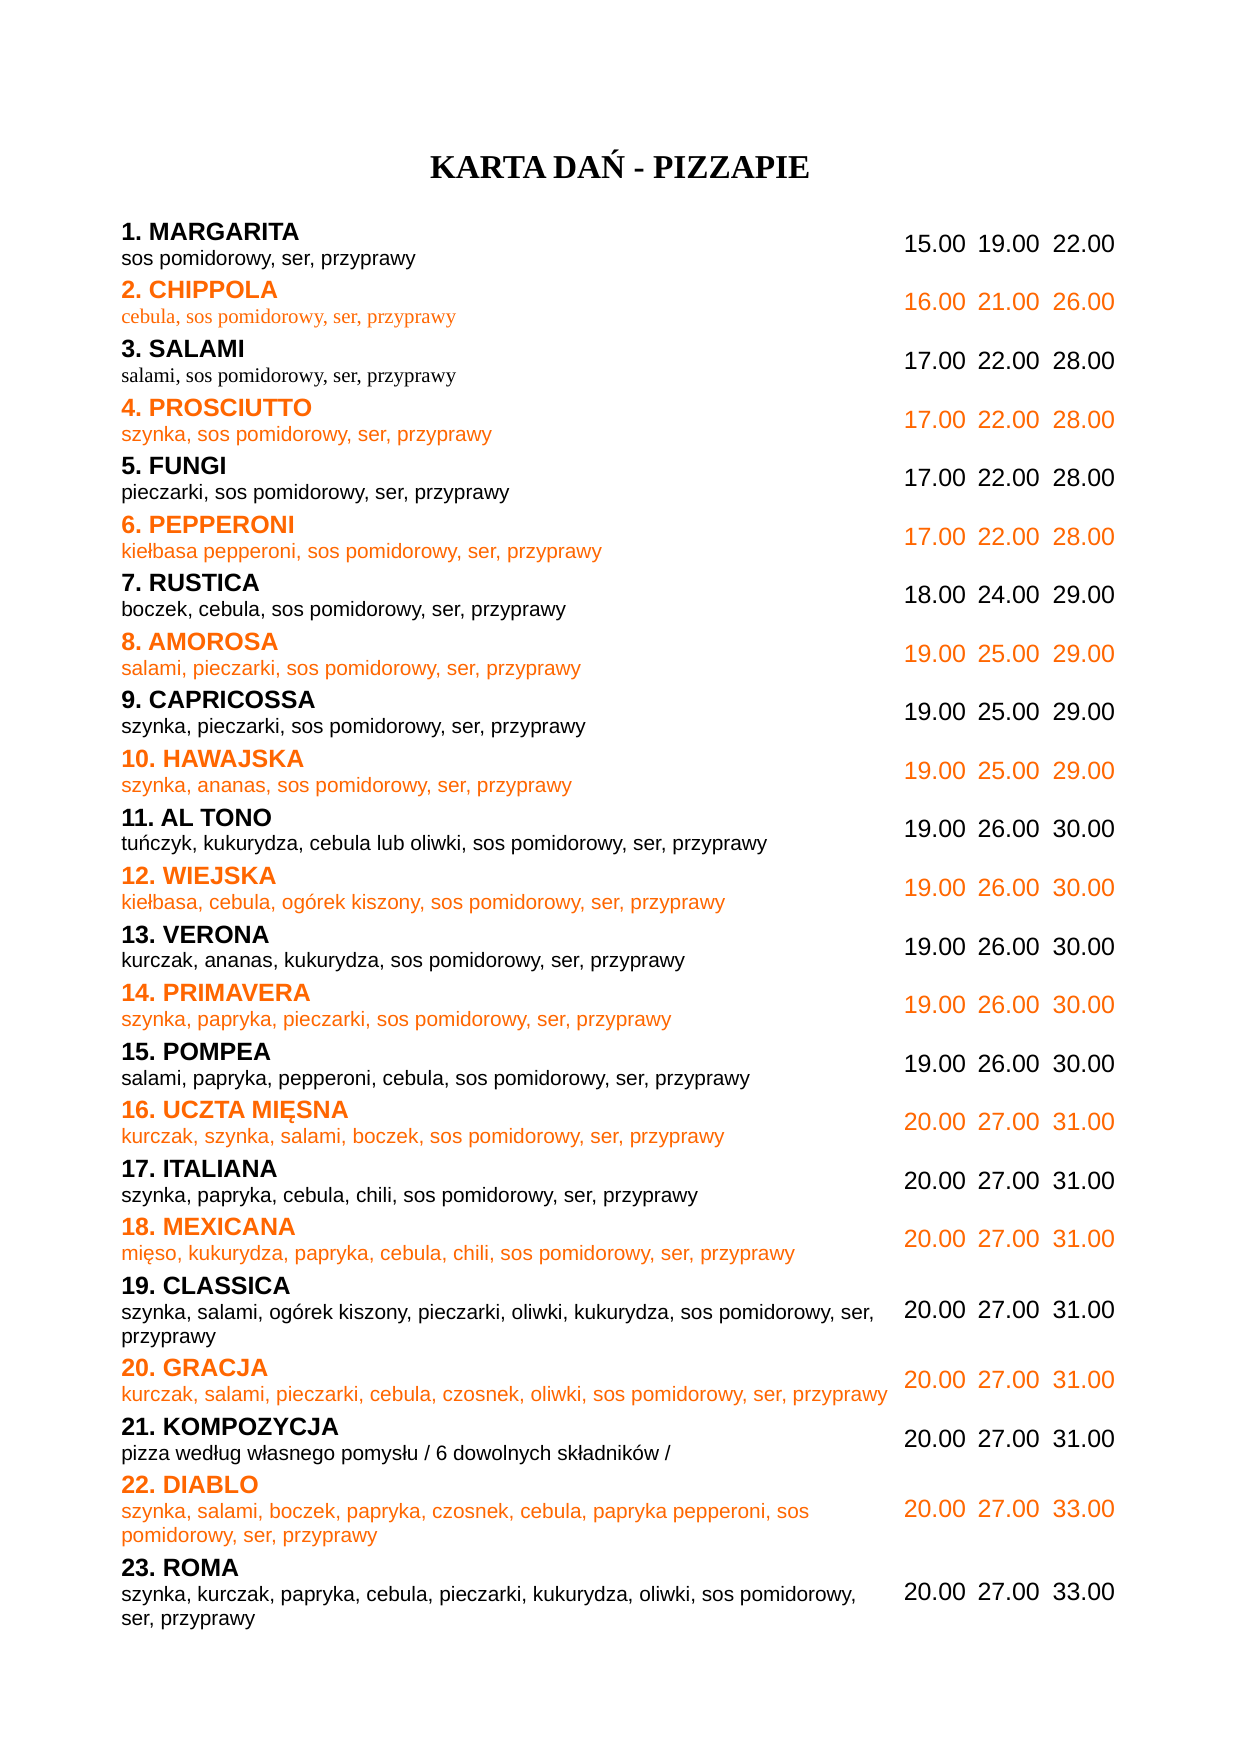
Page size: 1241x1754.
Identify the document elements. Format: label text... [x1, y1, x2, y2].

table_cell 10. HAWAJSKA szynka, ananas, sos pomidorowy, ser, przyprawy [118, 741, 898, 799]
table_cell 31.00 [1045, 1151, 1122, 1209]
table_cell 13. VERONA kurczak, ananas, kukurydza, sos pomidorowy, ser, przyprawy [118, 917, 898, 975]
table_cell 27.00 [972, 1092, 1045, 1151]
table_cell 27.00 [972, 1550, 1045, 1632]
table_cell 27.00 [972, 1209, 1045, 1268]
table_header 19.00 [972, 214, 1045, 272]
table_cell 27.00 [972, 1409, 1045, 1467]
table_cell 26.00 [972, 800, 1045, 858]
table_cell 20.00 [898, 1350, 972, 1409]
table_header 15.00 [898, 214, 972, 272]
table_cell 29.00 [1045, 683, 1122, 741]
table_cell 19. CLASSICA szynka, salami, ogórek kiszony, pieczarki, oliwki, kukurydza, sos pomidorowy, ser, przyprawy [118, 1268, 898, 1350]
table_cell 2. CHIPPOLA cebula, sos pomidorowy, ser, przyprawy [118, 273, 898, 331]
table_cell 19.00 [898, 975, 972, 1034]
table_cell 17. ITALIANA szynka, papryka, cebula, chili, sos pomidorowy, ser, przyprawy [118, 1151, 898, 1209]
table_cell 26.00 [972, 917, 1045, 975]
table_cell 26.00 [972, 1034, 1045, 1092]
table_cell 28.00 [1045, 331, 1122, 390]
table_cell 17.00 [898, 448, 972, 507]
table_cell 19.00 [898, 858, 972, 917]
table_header 22.00 [1045, 214, 1122, 272]
table_cell 23. ROMA szynka, kurczak, papryka, cebula, pieczarki, kukurydza, oliwki, sos pomidorowy, ser, przyprawy [118, 1550, 898, 1632]
table_cell 30.00 [1045, 917, 1122, 975]
table_cell 31.00 [1045, 1268, 1122, 1350]
table_cell 22.00 [972, 448, 1045, 507]
table_cell 19.00 [898, 624, 972, 682]
table_cell 9. CAPRICOSSA szynka, pieczarki, sos pomidorowy, ser, przyprawy [118, 683, 898, 741]
table_cell 21.00 [972, 273, 1045, 331]
table_cell 22.00 [972, 507, 1045, 565]
table_cell 19.00 [898, 800, 972, 858]
table_cell 25.00 [972, 683, 1045, 741]
table_header 1. MARGARITA sos pomidorowy, ser, przyprawy [118, 214, 898, 272]
table_cell 17.00 [898, 507, 972, 565]
table_cell 22.00 [972, 331, 1045, 390]
table_cell 4. PROSCIUTTO szynka, sos pomidorowy, ser, przyprawy [118, 390, 898, 448]
table_cell 18. MEXICANA mięso, kukurydza, papryka, cebula, chili, sos pomidorowy, ser, przyprawy [118, 1209, 898, 1268]
table_cell 21. KOMPOZYCJA pizza według własnego pomysłu / 6 dowolnych składników / [118, 1409, 898, 1467]
table_cell 16.00 [898, 273, 972, 331]
table_cell 29.00 [1045, 624, 1122, 682]
table_cell 14. PRIMAVERA szynka, papryka, pieczarki, sos pomidorowy, ser, przyprawy [118, 975, 898, 1034]
table_cell 28.00 [1045, 390, 1122, 448]
table_cell 31.00 [1045, 1209, 1122, 1268]
text KARTA DAŃ - PIZZAPIE [118, 147, 1122, 185]
table_cell 16. UCZTA MIĘSNA kurczak, szynka, salami, boczek, sos pomidorowy, ser, przyprawy [118, 1092, 898, 1151]
table_cell 17.00 [898, 390, 972, 448]
table_cell 25.00 [972, 741, 1045, 799]
table_cell 19.00 [898, 1034, 972, 1092]
table_cell 24.00 [972, 565, 1045, 624]
table_cell 29.00 [1045, 565, 1122, 624]
table_cell 19.00 [898, 741, 972, 799]
table_cell 30.00 [1045, 975, 1122, 1034]
table_cell 27.00 [972, 1350, 1045, 1409]
table_cell 20.00 [898, 1209, 972, 1268]
table_cell 30.00 [1045, 800, 1122, 858]
table_cell 12. WIEJSKA kiełbasa, cebula, ogórek kiszony, sos pomidorowy, ser, przyprawy [118, 858, 898, 917]
table_cell 31.00 [1045, 1409, 1122, 1467]
table_cell 33.00 [1045, 1550, 1122, 1632]
table_cell 33.00 [1045, 1468, 1122, 1550]
table_cell 20.00 [898, 1468, 972, 1550]
table_cell 20.00 [898, 1151, 972, 1209]
table_cell 19.00 [898, 683, 972, 741]
table_cell 17.00 [898, 331, 972, 390]
table_cell 30.00 [1045, 1034, 1122, 1092]
table_cell 26.00 [972, 975, 1045, 1034]
table_cell 6. PEPPERONI kiełbasa pepperoni, sos pomidorowy, ser, przyprawy [118, 507, 898, 565]
table_cell 26.00 [972, 858, 1045, 917]
table_cell 27.00 [972, 1268, 1045, 1350]
table_cell 8. AMOROSA salami, pieczarki, sos pomidorowy, ser, przyprawy [118, 624, 898, 682]
table_cell 26.00 [1045, 273, 1122, 331]
table_cell 18.00 [898, 565, 972, 624]
table_cell 15. POMPEA salami, papryka, pepperoni, cebula, sos pomidorowy, ser, przyprawy [118, 1034, 898, 1092]
table_cell 31.00 [1045, 1092, 1122, 1151]
table_cell 20.00 [898, 1409, 972, 1467]
table_cell 3. SALAMI salami, sos pomidorowy, ser, przyprawy [118, 331, 898, 390]
table_cell 28.00 [1045, 507, 1122, 565]
table_cell 5. FUNGI pieczarki, sos pomidorowy, ser, przyprawy [118, 448, 898, 507]
table_cell 20.00 [898, 1092, 972, 1151]
table_cell 20.00 [898, 1550, 972, 1632]
table_cell 22.00 [972, 390, 1045, 448]
table_cell 11. AL TONO tuńczyk, kukurydza, cebula lub oliwki, sos pomidorowy, ser, przyprawy [118, 800, 898, 858]
table_cell 27.00 [972, 1151, 1045, 1209]
table_cell 7. RUSTICA boczek, cebula, sos pomidorowy, ser, przyprawy [118, 565, 898, 624]
table_cell 22. DIABLO szynka, salami, boczek, papryka, czosnek, cebula, papryka pepperoni, sos pomidorowy, ser, przyprawy [118, 1468, 898, 1550]
table_cell 28.00 [1045, 448, 1122, 507]
table_cell 20. GRACJA kurczak, salami, pieczarki, cebula, czosnek, oliwki, sos pomidorowy, ser, przyprawy [118, 1350, 898, 1409]
table_cell 29.00 [1045, 741, 1122, 799]
table_cell 27.00 [972, 1468, 1045, 1550]
table_cell 30.00 [1045, 858, 1122, 917]
table_cell 20.00 [898, 1268, 972, 1350]
table_cell 31.00 [1045, 1350, 1122, 1409]
table_cell 19.00 [898, 917, 972, 975]
table_cell 25.00 [972, 624, 1045, 682]
